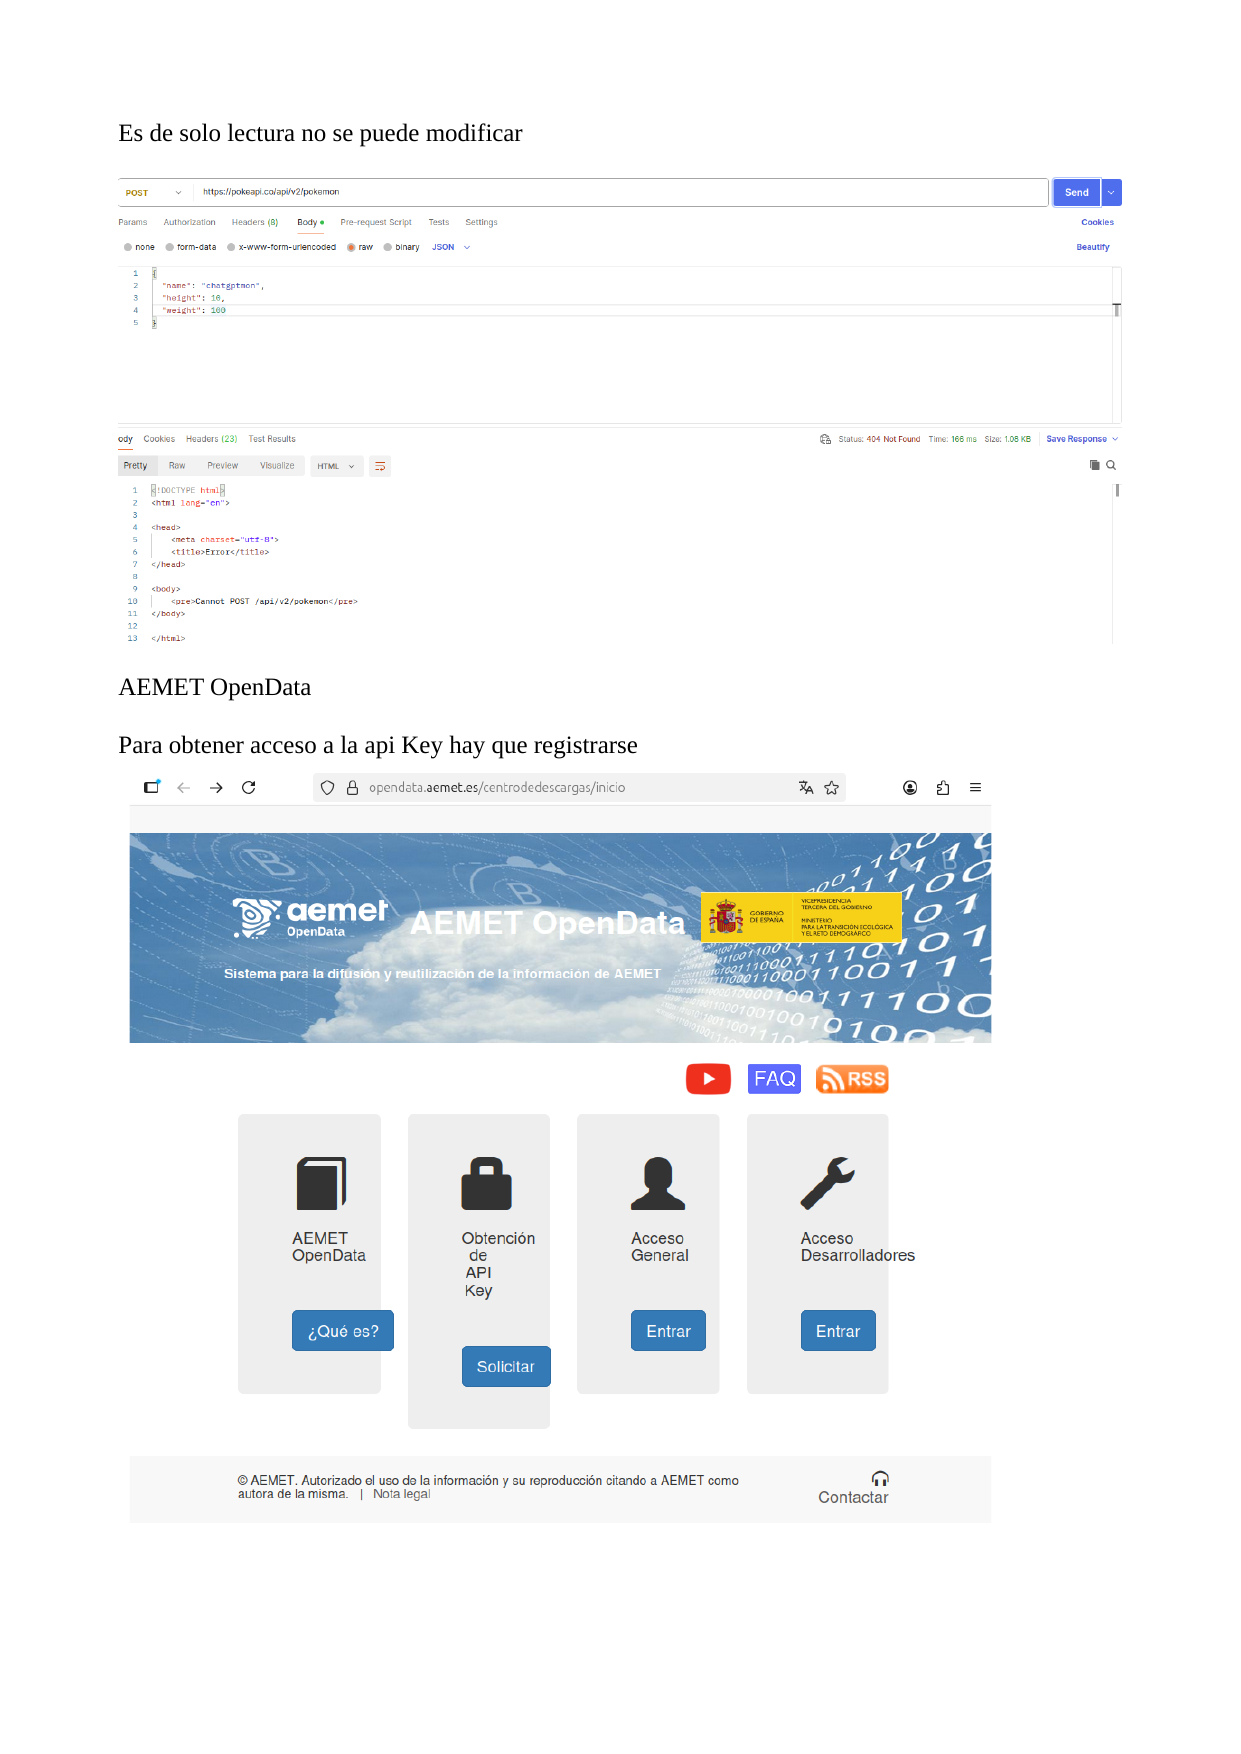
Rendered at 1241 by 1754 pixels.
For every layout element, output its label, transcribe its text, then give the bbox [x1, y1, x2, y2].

text Para obtener acceso a la api Key hay que registrarse [118, 730, 1122, 758]
picture [118, 175, 1123, 644]
text Es de solo lectura no se puede modificar [118, 118, 1122, 147]
picture [129, 773, 992, 1608]
text AEMET OpenData [118, 672, 1122, 701]
